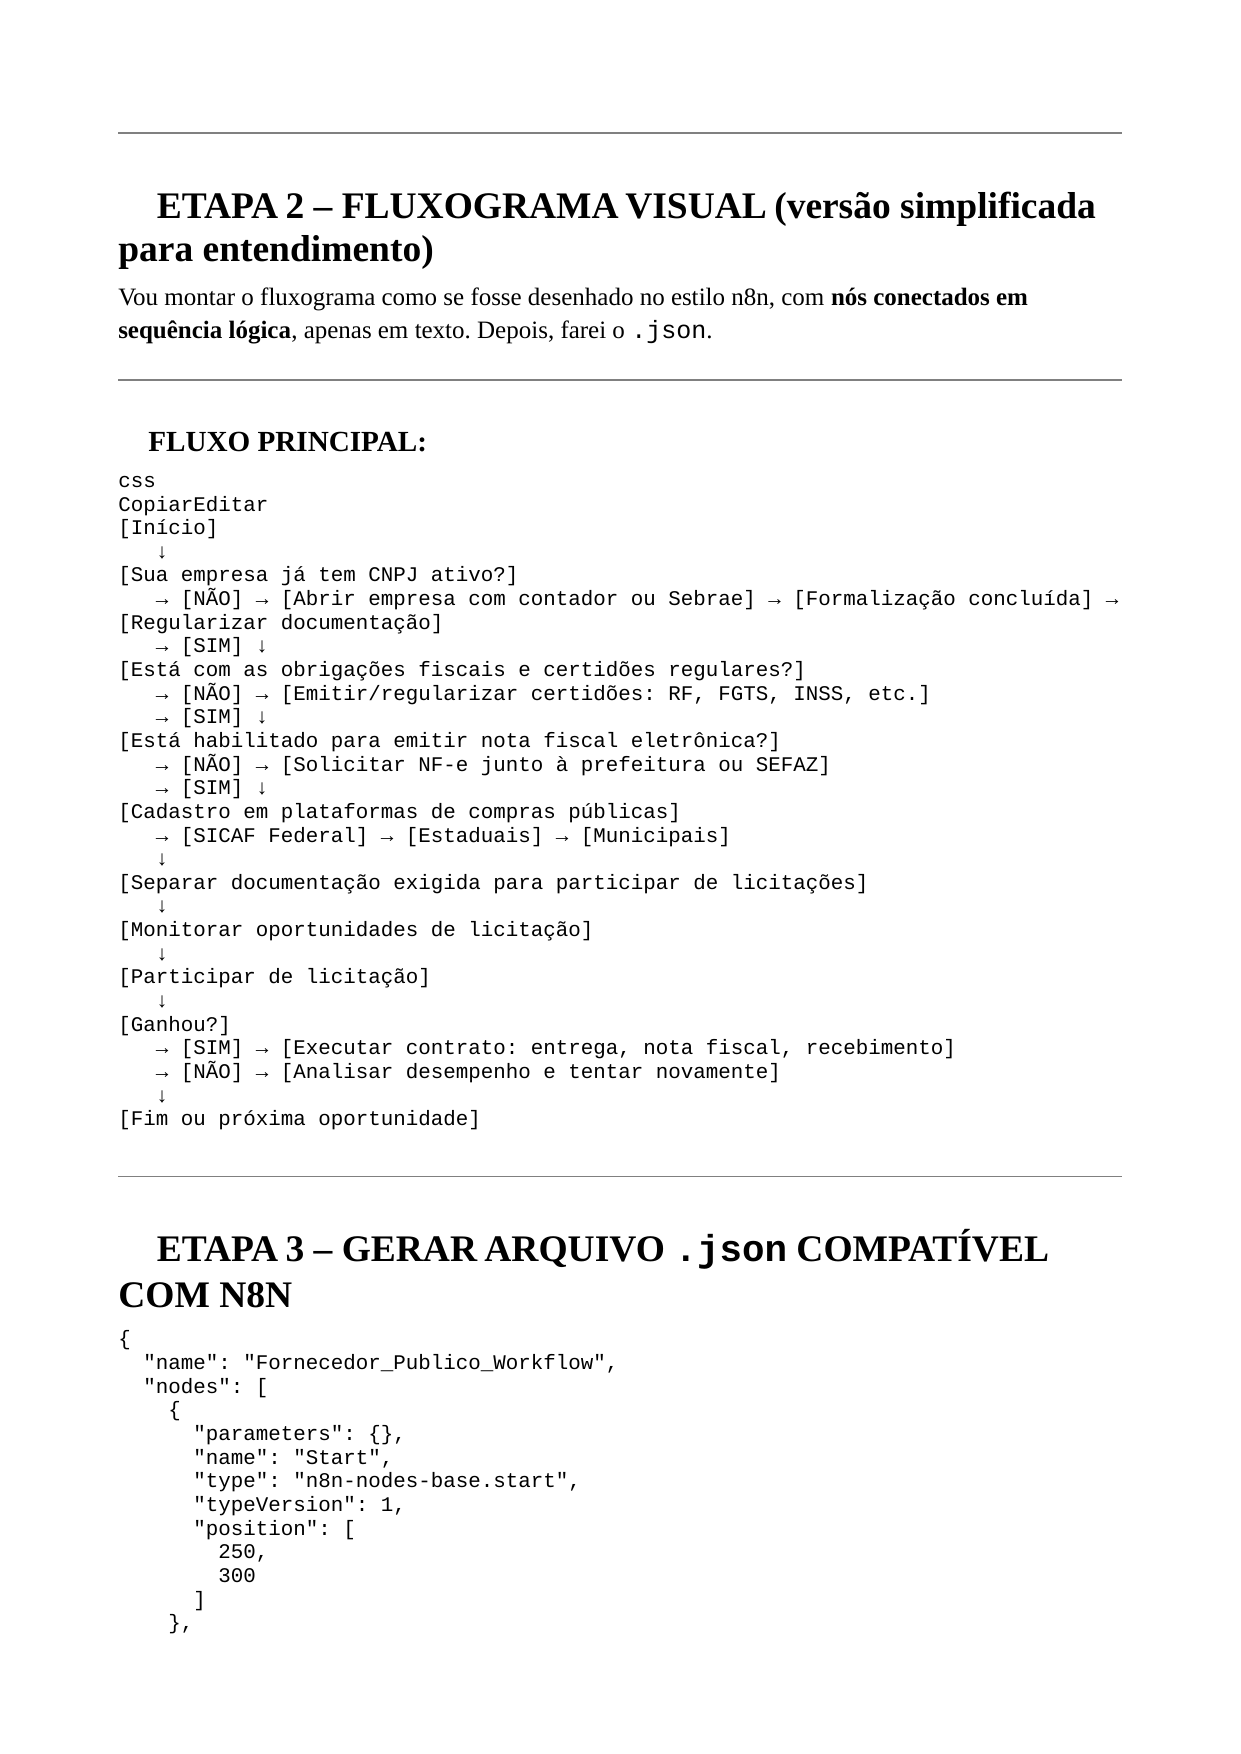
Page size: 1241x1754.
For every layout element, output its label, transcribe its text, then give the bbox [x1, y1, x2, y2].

text [Monitorar oportunidades de licitação] [118, 919, 1122, 943]
text [Início] [118, 517, 1122, 541]
text [Ganhou?] [118, 1014, 1122, 1037]
text Vou montar o fluxograma como se fosse desenhado no estilo n8n, com nós conectados em sequência lógica, apenas em texto. Depois, farei o .json. [118, 282, 1122, 346]
text [Participar de licitação] [118, 966, 1122, 990]
subtitle 🔄 FLUXO PRINCIPAL: [118, 424, 1122, 457]
text [Separar documentação exigida para participar de licitações] [118, 872, 1122, 896]
text → [NÃO] → [Emitir/regularizar certidões: RF, FGTS, INSS, etc.] [118, 683, 1122, 706]
text → [SICAF Federal] → [Estaduais] → [Municipais] [118, 824, 1122, 848]
text ↓ [118, 541, 1122, 564]
text CopiarEditar [118, 493, 1122, 517]
subtitle ✅ ETAPA 3 – GERAR ARQUIVO .json COMPATÍVEL COM N8N [118, 1227, 1122, 1316]
text ↓ [118, 848, 1122, 872]
subtitle ✅ ETAPA 2 – FLUXOGRAMA VISUAL (versão simplificada para entendimento) [118, 183, 1122, 269]
text [Cadastro em plataformas de compras públicas] [118, 801, 1122, 824]
text [Está habilitado para emitir nota fiscal eletrônica?] [118, 730, 1122, 754]
text [Fim ou próxima oportunidade] [118, 1108, 1122, 1132]
text [Sua empresa já tem CNPJ ativo?] [118, 564, 1122, 588]
text → [SIM] → [Executar contrato: entrega, nota fiscal, recebimento] [118, 1037, 1122, 1061]
text → [SIM] ↓ [118, 706, 1122, 730]
text → [SIM] ↓ [118, 635, 1122, 659]
text → [NÃO] → [Solicitar NF-e junto à prefeitura ou SEFAZ] [118, 754, 1122, 777]
text → [SIM] ↓ [118, 777, 1122, 801]
text → [NÃO] → [Analisar desempenho e tentar novamente] [118, 1061, 1122, 1085]
text ↓ [118, 1085, 1122, 1108]
text css [118, 470, 1122, 493]
text [Está com as obrigações fiscais e certidões regulares?] [118, 659, 1122, 683]
text ↓ [118, 990, 1122, 1014]
text → [NÃO] → [Abrir empresa com contador ou Sebrae] → [Formalização concluída] → [Regularizar documentação] [118, 588, 1122, 635]
text { "name": "Fornecedor_Publico_Workflow", "nodes": [ { "parameters": {}, "name": "Start", "type": "n8n-nodes-base.start", "typeVersion": 1, "position": [ 250, 300 ] }, [118, 1328, 1122, 1636]
text ↓ [118, 896, 1122, 919]
text ↓ [118, 943, 1122, 966]
